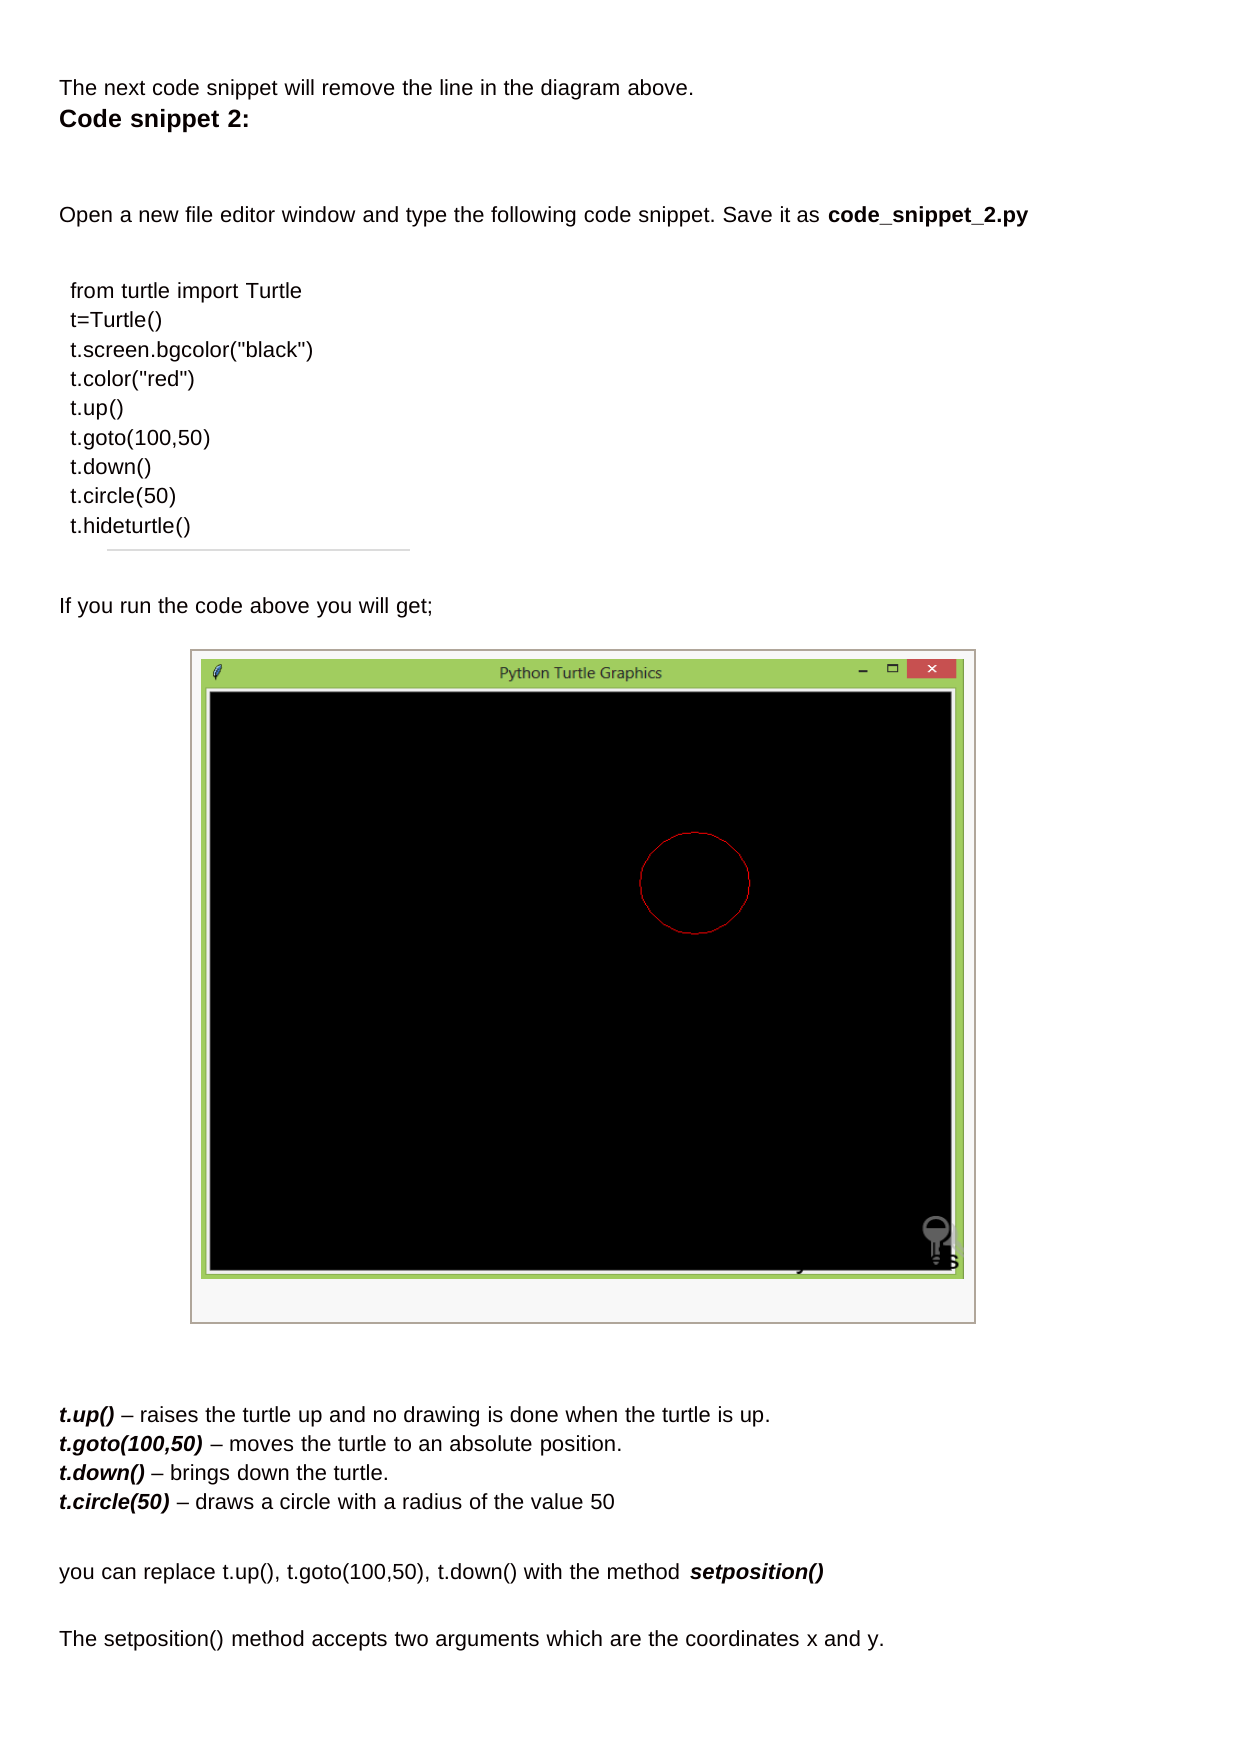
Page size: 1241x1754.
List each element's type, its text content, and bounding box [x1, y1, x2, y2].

picture [201, 659, 964, 1279]
text t.circle(50) – draws a circle with a radius of the value 50 [59, 1489, 1194, 1514]
text t.goto(100,50) [70, 424, 1194, 450]
text t.circle(50) [70, 483, 1194, 508]
text t.goto(100,50) – moves the turtle to an absolute position. [59, 1431, 1194, 1456]
text from turtle import Turtle [70, 278, 1194, 303]
text t.up() – raises the turtle up and no drawing is done when the turtle is up. [59, 1402, 1194, 1427]
text The next code snippet will remove the line in the diagram above. [59, 75, 1194, 100]
text Code snippet 2: [59, 104, 1194, 133]
text t.screen.bgcolor("black") [70, 336, 1194, 362]
text t.up() [70, 395, 1194, 420]
text Open a new file editor window and type the following code snippet. Save it as code_snippet_2.py [59, 202, 1194, 227]
text t.down() [70, 454, 1194, 479]
text The setposition() method accepts two arguments which are the coordinates x and y. [59, 1626, 1194, 1651]
text you can replace t.up(), t.goto(100,50), t.down() with the method setposition() [59, 1559, 1194, 1584]
text t=Turtle() [70, 307, 1194, 332]
text t.down() – brings down the turtle. [59, 1460, 1194, 1485]
text t.color("red") [70, 366, 1194, 391]
text If you run the code above you will get; [59, 593, 1194, 618]
text t.hideturtle() [70, 513, 1194, 538]
